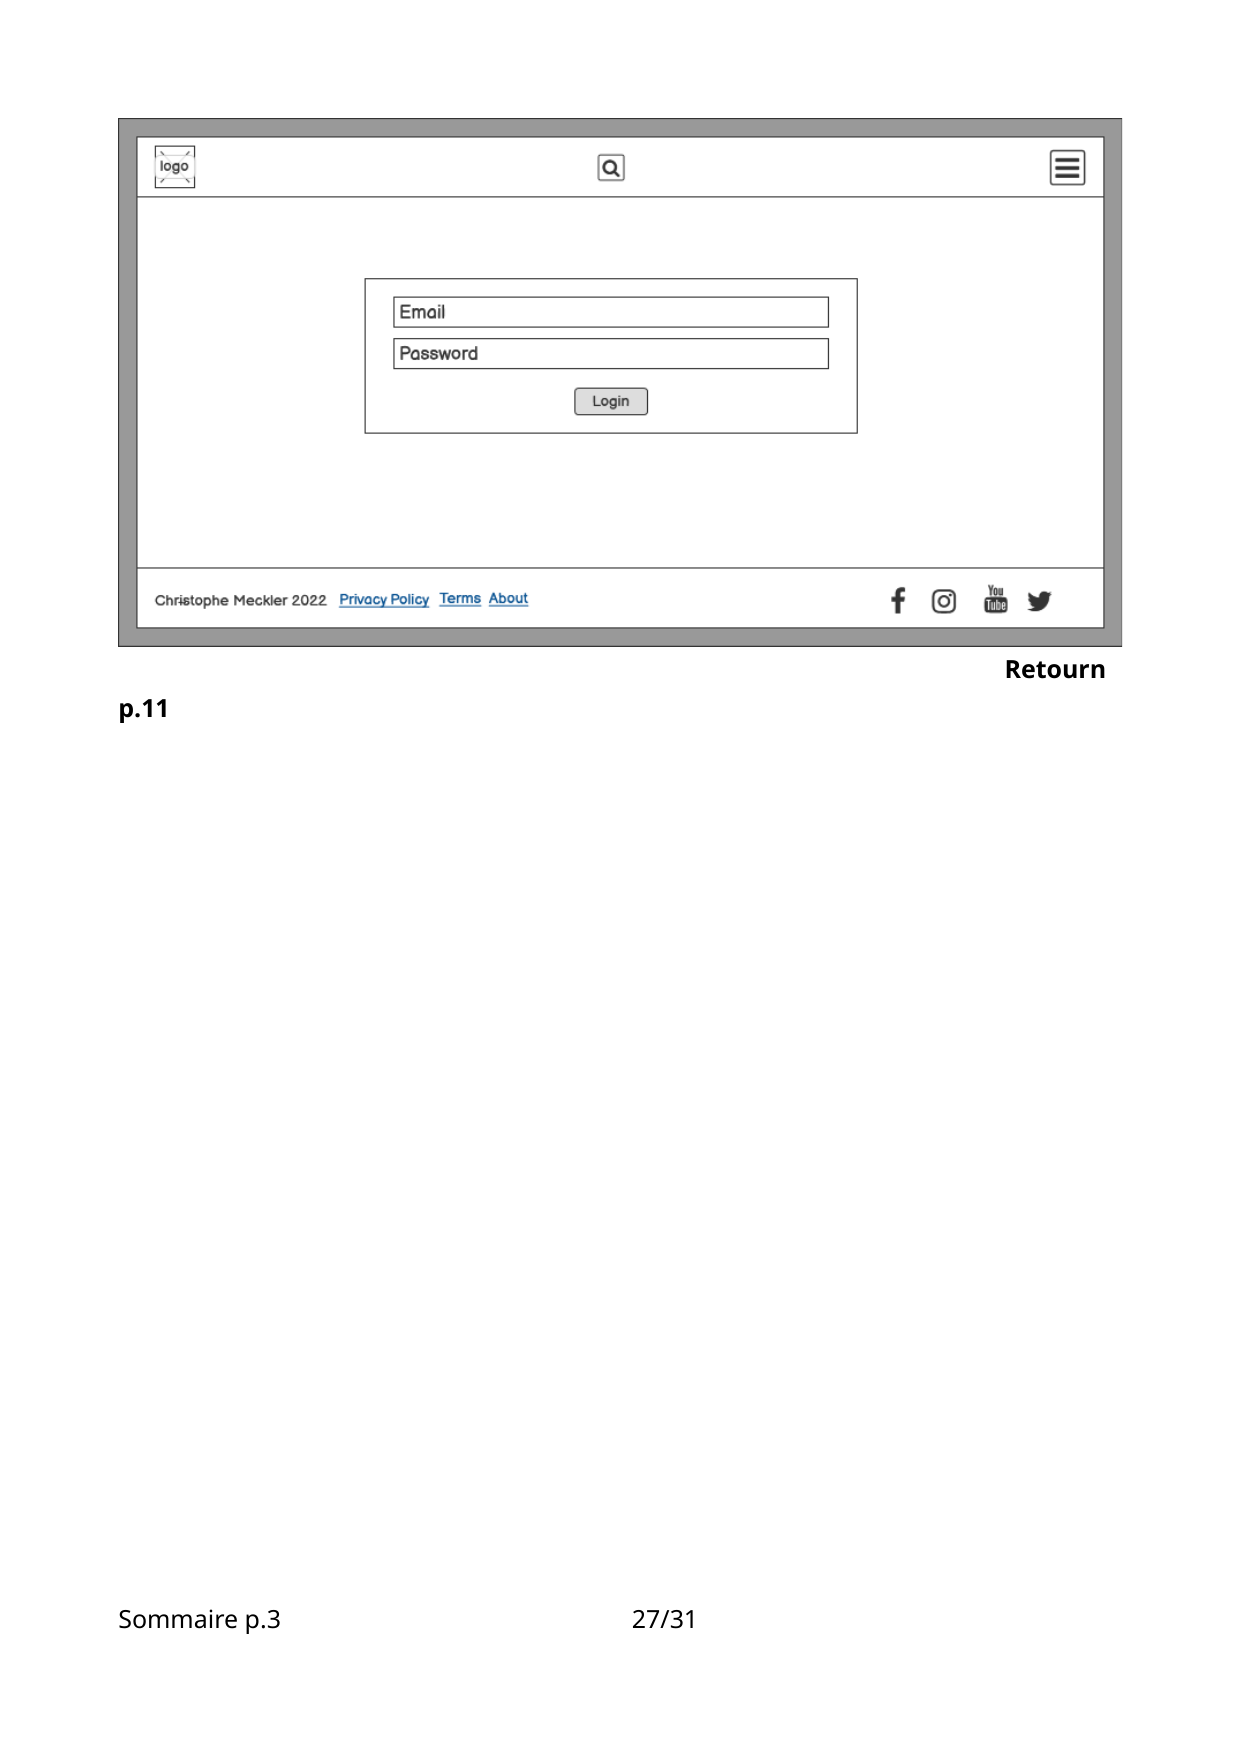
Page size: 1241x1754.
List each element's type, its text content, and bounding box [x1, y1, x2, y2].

picture [118, 118, 1123, 647]
text Retourn p.8 [118, 647, 1122, 725]
